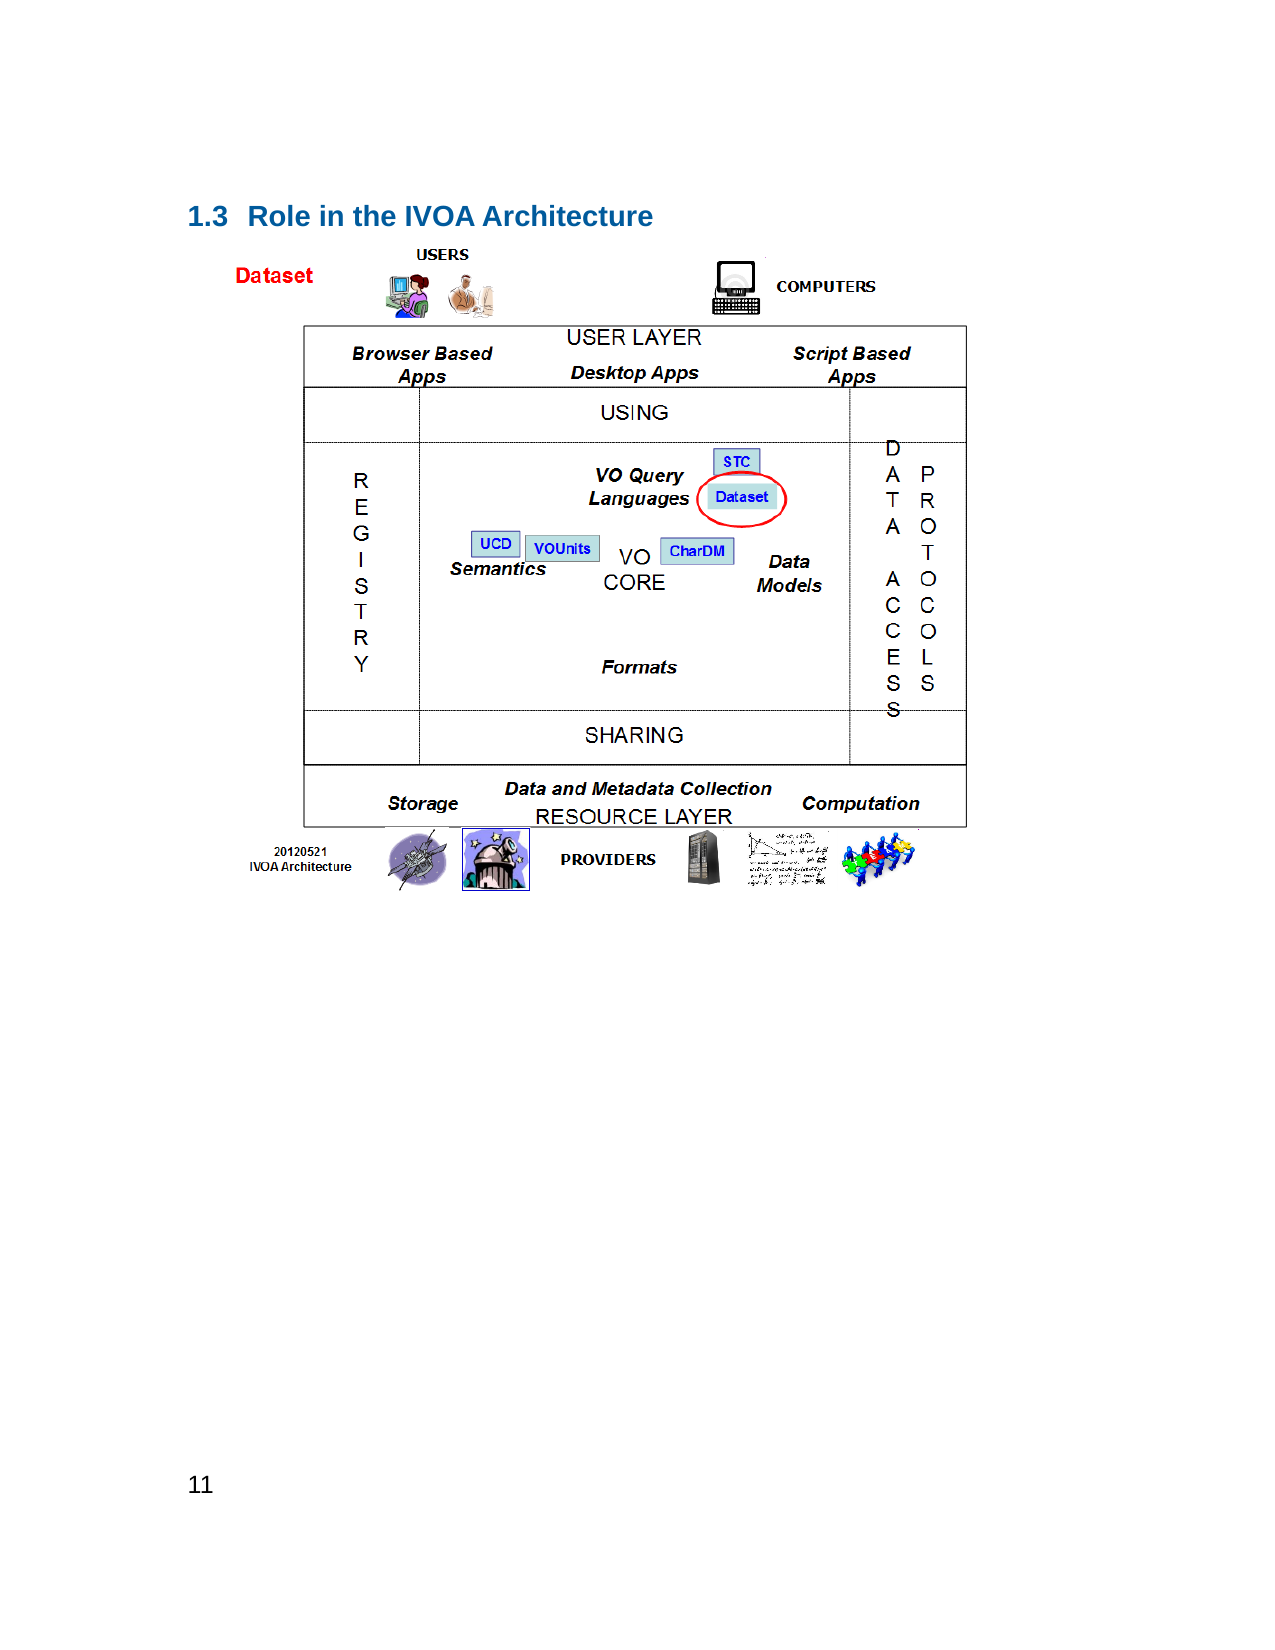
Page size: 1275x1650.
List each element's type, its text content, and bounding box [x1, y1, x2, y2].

picture [204, 238, 1071, 892]
subtitle Role in the IVOA Architecture [187, 199, 1087, 232]
